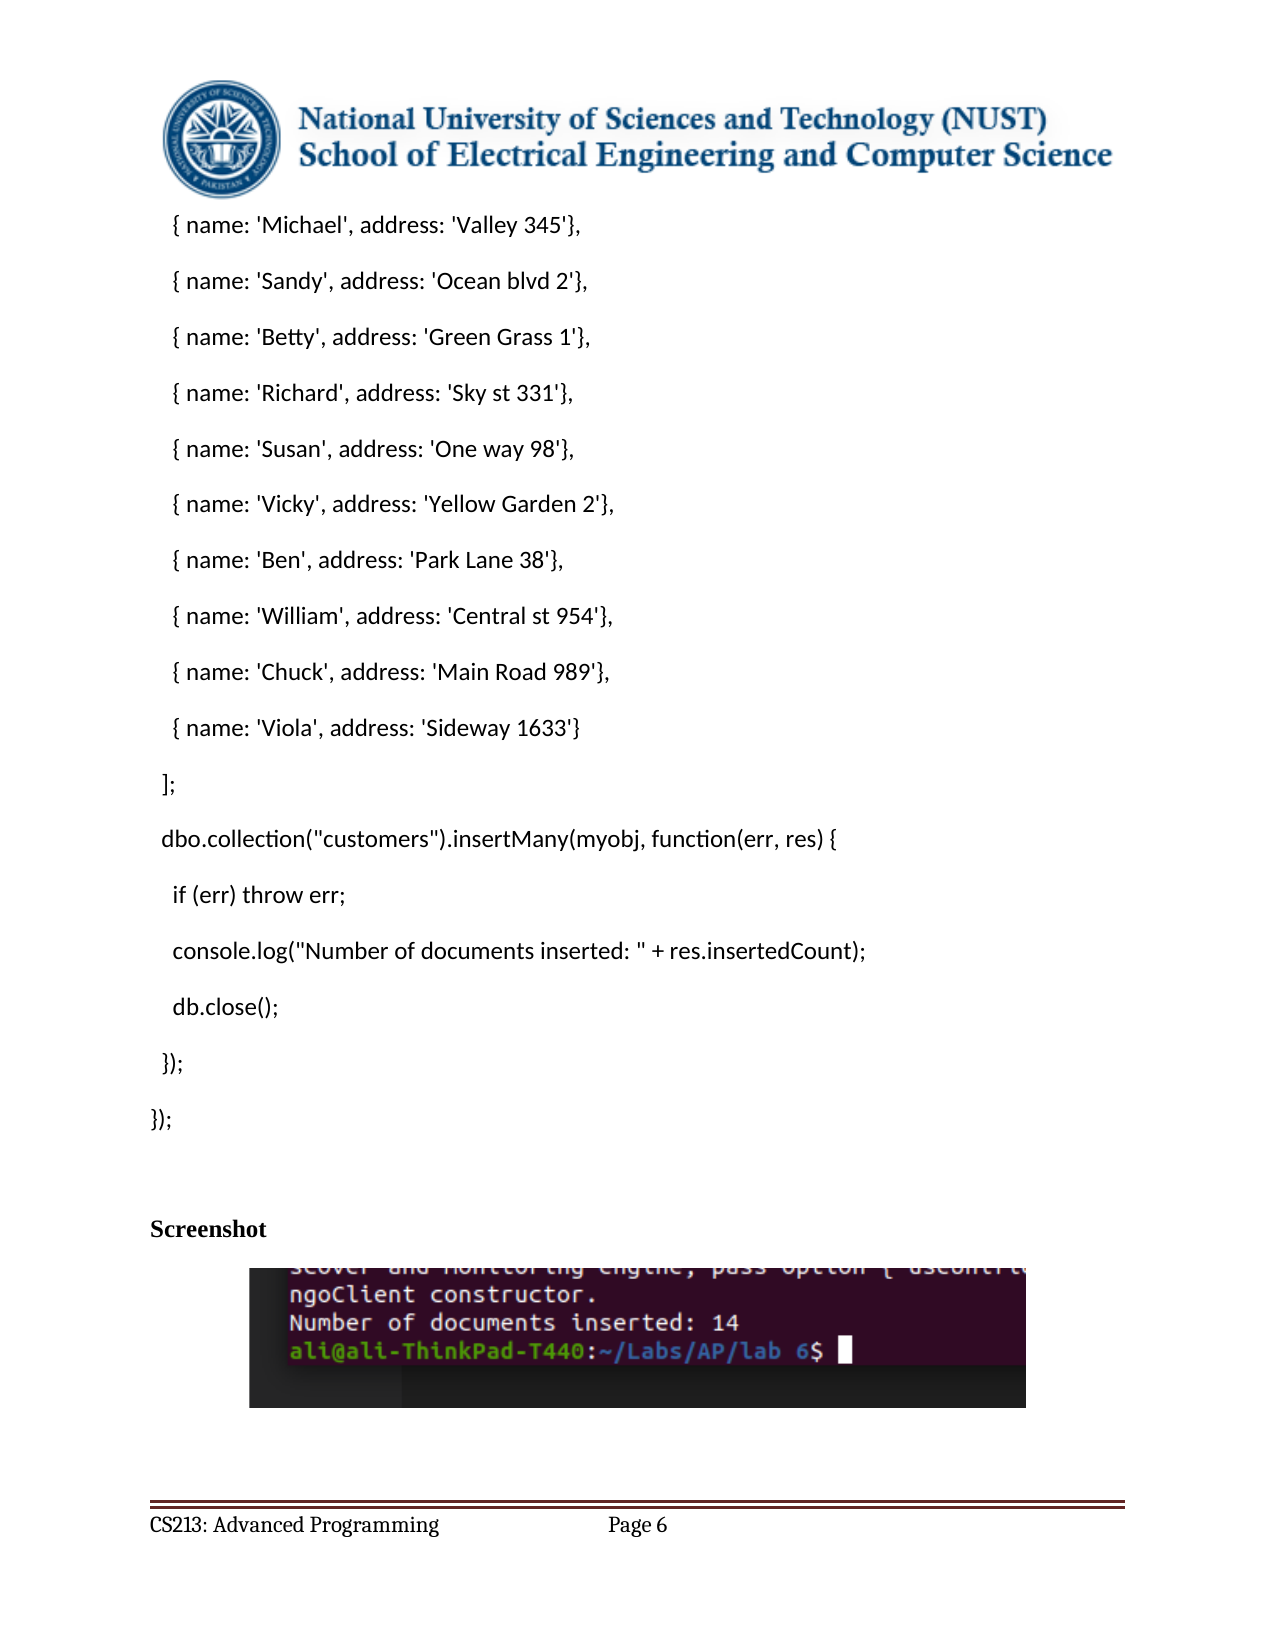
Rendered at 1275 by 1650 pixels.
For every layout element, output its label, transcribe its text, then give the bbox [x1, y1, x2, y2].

list { name: 'Vicky', address: 'Yellow Garden 2'}, [150, 488, 1125, 519]
list db.close(); [150, 991, 1125, 1022]
list { name: 'Chuck', address: 'Main Road 989'}, [150, 656, 1125, 687]
list { name: 'Susan', address: 'One way 98'}, [150, 433, 1125, 463]
list ]; [150, 768, 1125, 798]
list { name: 'Richard', address: 'Sky st 331'}, [150, 377, 1125, 407]
list { name: 'Michael', address: 'Valley 345'}, [150, 210, 1125, 240]
list { name: 'Sandy', address: 'Ocean blvd 2'}, [150, 265, 1125, 296]
list { name: 'Ben', address: 'Park Lane 38'}, [150, 544, 1125, 575]
list { name: 'Betty', address: 'Green Grass 1'}, [150, 321, 1125, 352]
list }); [150, 1103, 1125, 1133]
list dbo.collection("customers").insertMany(myobj, function(err, res) { [150, 823, 1125, 854]
list { name: 'William', address: 'Central st 954'}, [150, 600, 1125, 631]
list console.log("Number of documents inserted: " + res.insertedCount); [150, 935, 1125, 966]
list { name: 'Viola', address: 'Sideway 1633'} [150, 712, 1125, 742]
list Screenshot [150, 1214, 1125, 1243]
list }); [150, 1047, 1125, 1077]
list if (err) throw err; [150, 879, 1125, 910]
